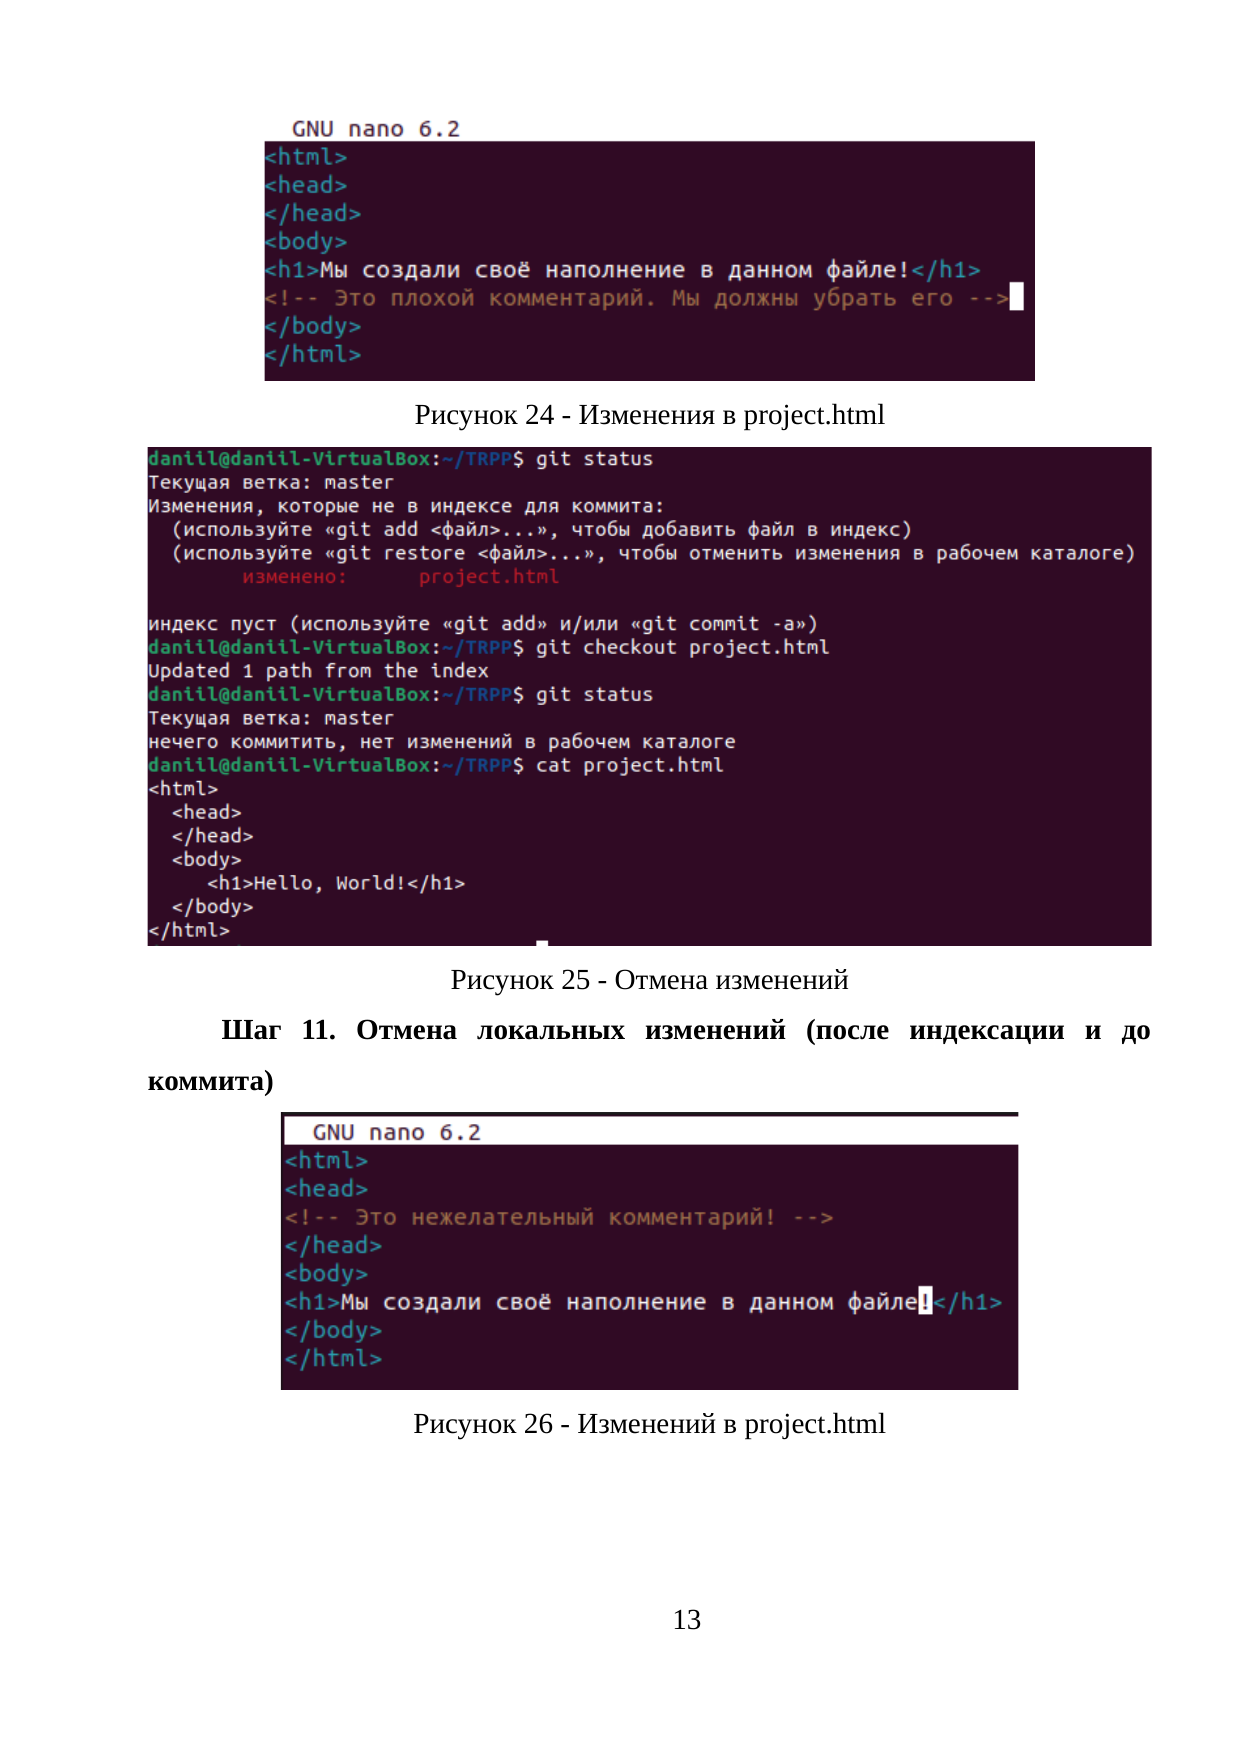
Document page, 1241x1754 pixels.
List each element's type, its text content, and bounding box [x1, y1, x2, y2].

picture [147, 447, 1152, 946]
subtitle Шаг 11. Отмена локальных изменений (после индексации и до коммита) [148, 1012, 1152, 1096]
text Рисунок 26 - Изменений в project.html [281, 1390, 1018, 1440]
picture [264, 118, 1035, 381]
text Рисунок 25 - Отмена изменений [148, 946, 1152, 996]
picture [280, 1112, 1019, 1390]
text Рисунок 24 - Изменения в project.html [264, 381, 1035, 431]
